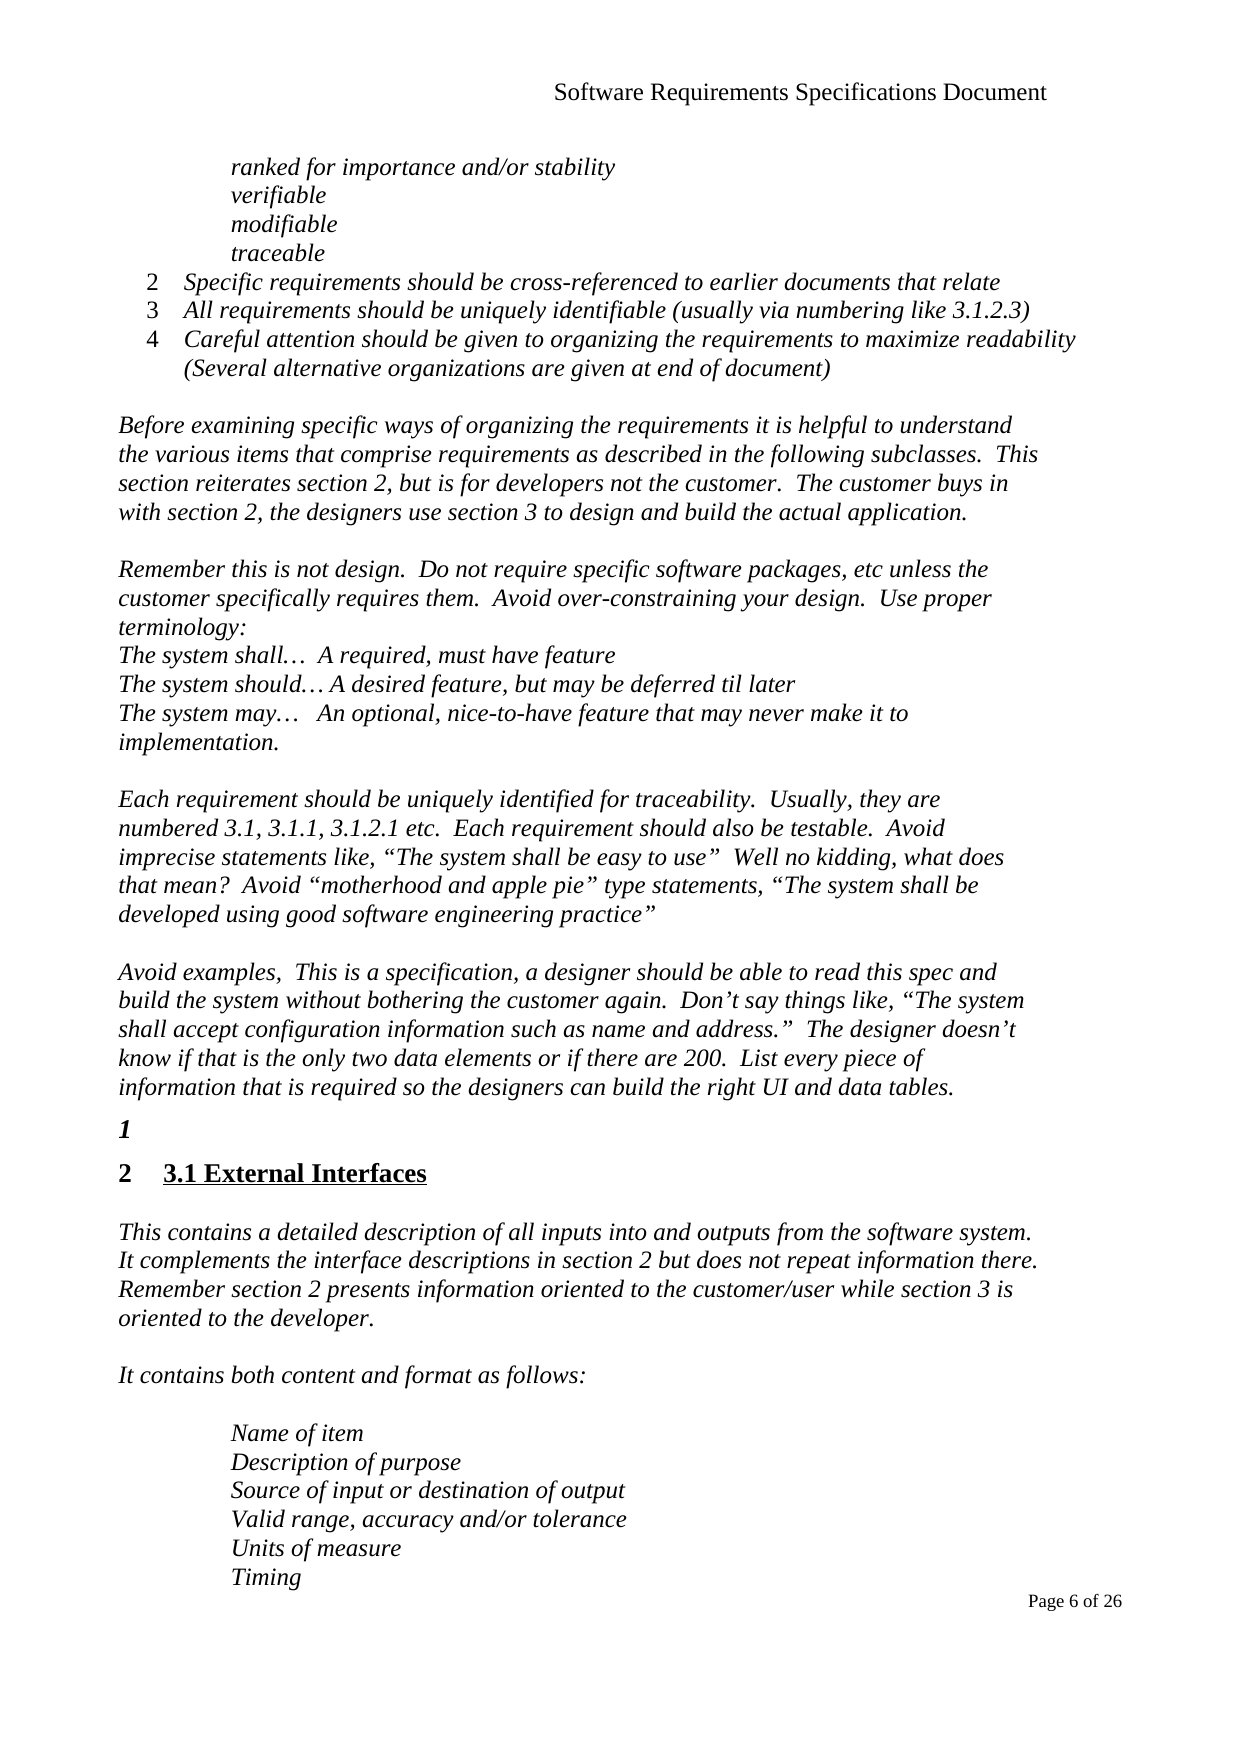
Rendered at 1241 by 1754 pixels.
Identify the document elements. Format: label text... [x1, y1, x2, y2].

text The system should… A desired feature, but may be deferred til later [118, 669, 1047, 698]
list Timing [193, 1562, 1122, 1590]
list Units of measure [193, 1533, 1122, 1562]
text It contains both content and format as follows: [118, 1360, 1047, 1389]
list Source of input or destination of output [193, 1475, 1122, 1504]
list Specific requirements should be cross-referenced to earlier documents that relate [146, 267, 1122, 296]
text The system may… An optional, nice-to-have feature that may never make it to implementation. [118, 698, 1047, 756]
list Valid range, accuracy and/or tolerance [193, 1504, 1122, 1533]
text Avoid examples, This is a specification, a designer should be able to read this spec and build the system without bothering the customer again. Don’t say things like, “The system shall accept configuration information such as name and address.” The designer doesn’t know if that is the only two data elements or if there are 200. List every piece of information that is required so the designers can build the right UI and data tables. [118, 957, 1047, 1101]
list traceable [193, 238, 1122, 267]
list verifiable [193, 181, 1122, 209]
list All requirements should be uniquely identifiable (usually via numbering like 3.1.2.3) [146, 296, 1122, 324]
list Description of purpose [193, 1447, 1122, 1475]
list 3.1 External Interfaces [118, 1157, 1122, 1188]
text The system shall… A required, must have feature [118, 641, 1047, 669]
text This contains a detailed description of all inputs into and outputs from the software system. It complements the interface descriptions in section 2 but does not repeat information there. Remember section 2 presents information oriented to the customer/user while section 3 is oriented to the developer. [118, 1217, 1047, 1332]
list ranked for importance and/or stability [193, 152, 1122, 181]
text Each requirement should be uniquely identified for traceability. Usually, they are numbered 3.1, 3.1.1, 3.1.2.1 etc. Each requirement should also be testable. Avoid imprecise statements like, “The system shall be easy to use” Well no kidding, what does that mean? Avoid “motherhood and apple pie” type statements, “The system shall be developed using good software engineering practice” [118, 784, 1047, 928]
text Remember this is not design. Do not require specific software packages, etc unless the customer specifically requires them. Avoid over-constraining your design. Use proper terminology: [118, 554, 1047, 641]
text Before examining specific ways of organizing the requirements it is helpful to understand the various items that comprise requirements as described in the following subclasses. This section reiterates section 2, but is for developers not the customer. The customer buys in with section 2, the designers use section 3 to design and build the actual application. [118, 411, 1047, 526]
list Name of item [193, 1418, 1122, 1447]
list Careful attention should be given to organizing the requirements to maximize readability (Several alternative organizations are given at end of document) [146, 324, 1122, 382]
list modifiable [193, 209, 1122, 238]
